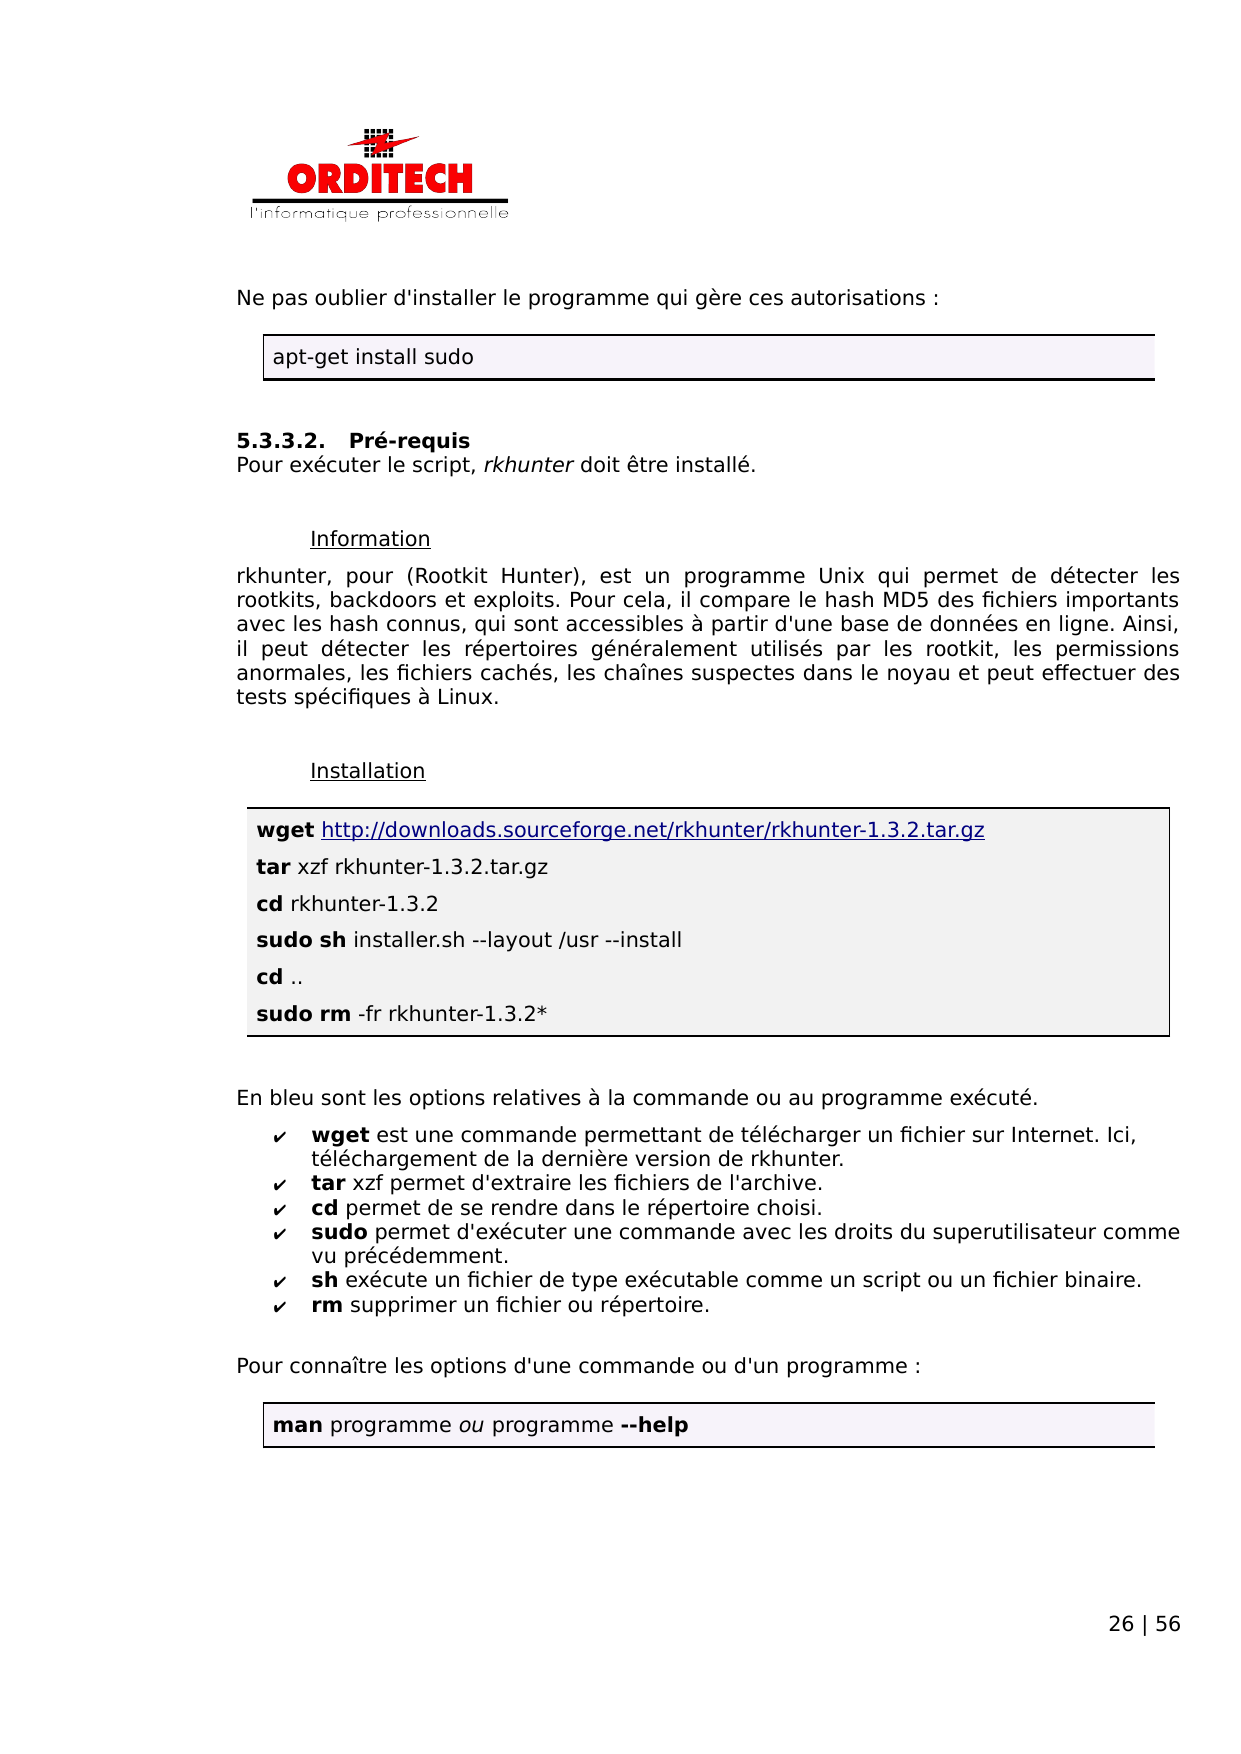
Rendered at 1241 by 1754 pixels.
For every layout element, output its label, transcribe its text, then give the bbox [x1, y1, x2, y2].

text wget http://downloads.sourceforge.net/rkhunter/rkhunter-1.3.2.tar.gz [256, 818, 1160, 842]
list cd permet de se rendre dans le répertoire choisi. [274, 1196, 1181, 1220]
list sh exécute un fichier de type exécutable comme un script ou un fichier binaire. [274, 1268, 1181, 1293]
text sudo rm -fr rkhunter-1.3.2* [256, 1002, 1160, 1026]
text cd .. [256, 965, 1160, 989]
text sudo sh installer.sh --layout /usr --install [256, 928, 1160, 953]
text Installation [236, 759, 1181, 783]
text Information [236, 527, 1181, 551]
text cd rkhunter-1.3.2 [256, 892, 1160, 916]
text Pour connaître les options d'une commande ou d'un programme : [236, 1354, 1181, 1378]
text apt-get install sudo [272, 345, 1146, 369]
text Pour exécuter le script, rkhunter doit être installé. [236, 453, 1181, 478]
text En bleu sont les options relatives à la commande ou au programme exécuté. [236, 1086, 1181, 1110]
text Ne pas oublier d'installer le programme qui gère ces autorisations : [236, 286, 1181, 310]
list tar xzf permet d'extraire les fichiers de l'archive. [274, 1171, 1181, 1196]
list sudo permet d'exécuter une commande avec les droits du superutilisateur comme vu précédemment. [274, 1220, 1181, 1268]
list wget est une commande permettant de télécharger un fichier sur Internet. Ici, téléchargement de la dernière version de rkhunter. [274, 1123, 1181, 1171]
text tar xzf rkhunter-1.3.2.tar.gz [256, 855, 1160, 879]
picture [236, 118, 527, 232]
text rkhunter, pour (Rootkit Hunter), est un programme Unix qui permet de détecter les rootkits, backdoors et exploits. Pour cela, il compare le hash MD5 des fichiers importants avec les hash connus, qui sont accessibles à partir d'une base de données en ligne. Ainsi, il peut détecter les répertoires généralement utilisés par les rootkit, les permissions anormales, les fichiers cachés, les chaînes suspectes dans le noyau et peut effectuer des tests spécifiques à Linux. [236, 564, 1181, 709]
list rm supprimer un fichier ou répertoire. [274, 1293, 1181, 1317]
text man programme ou programme --help [272, 1413, 1146, 1437]
subtitle Pré-requis [236, 429, 1181, 453]
